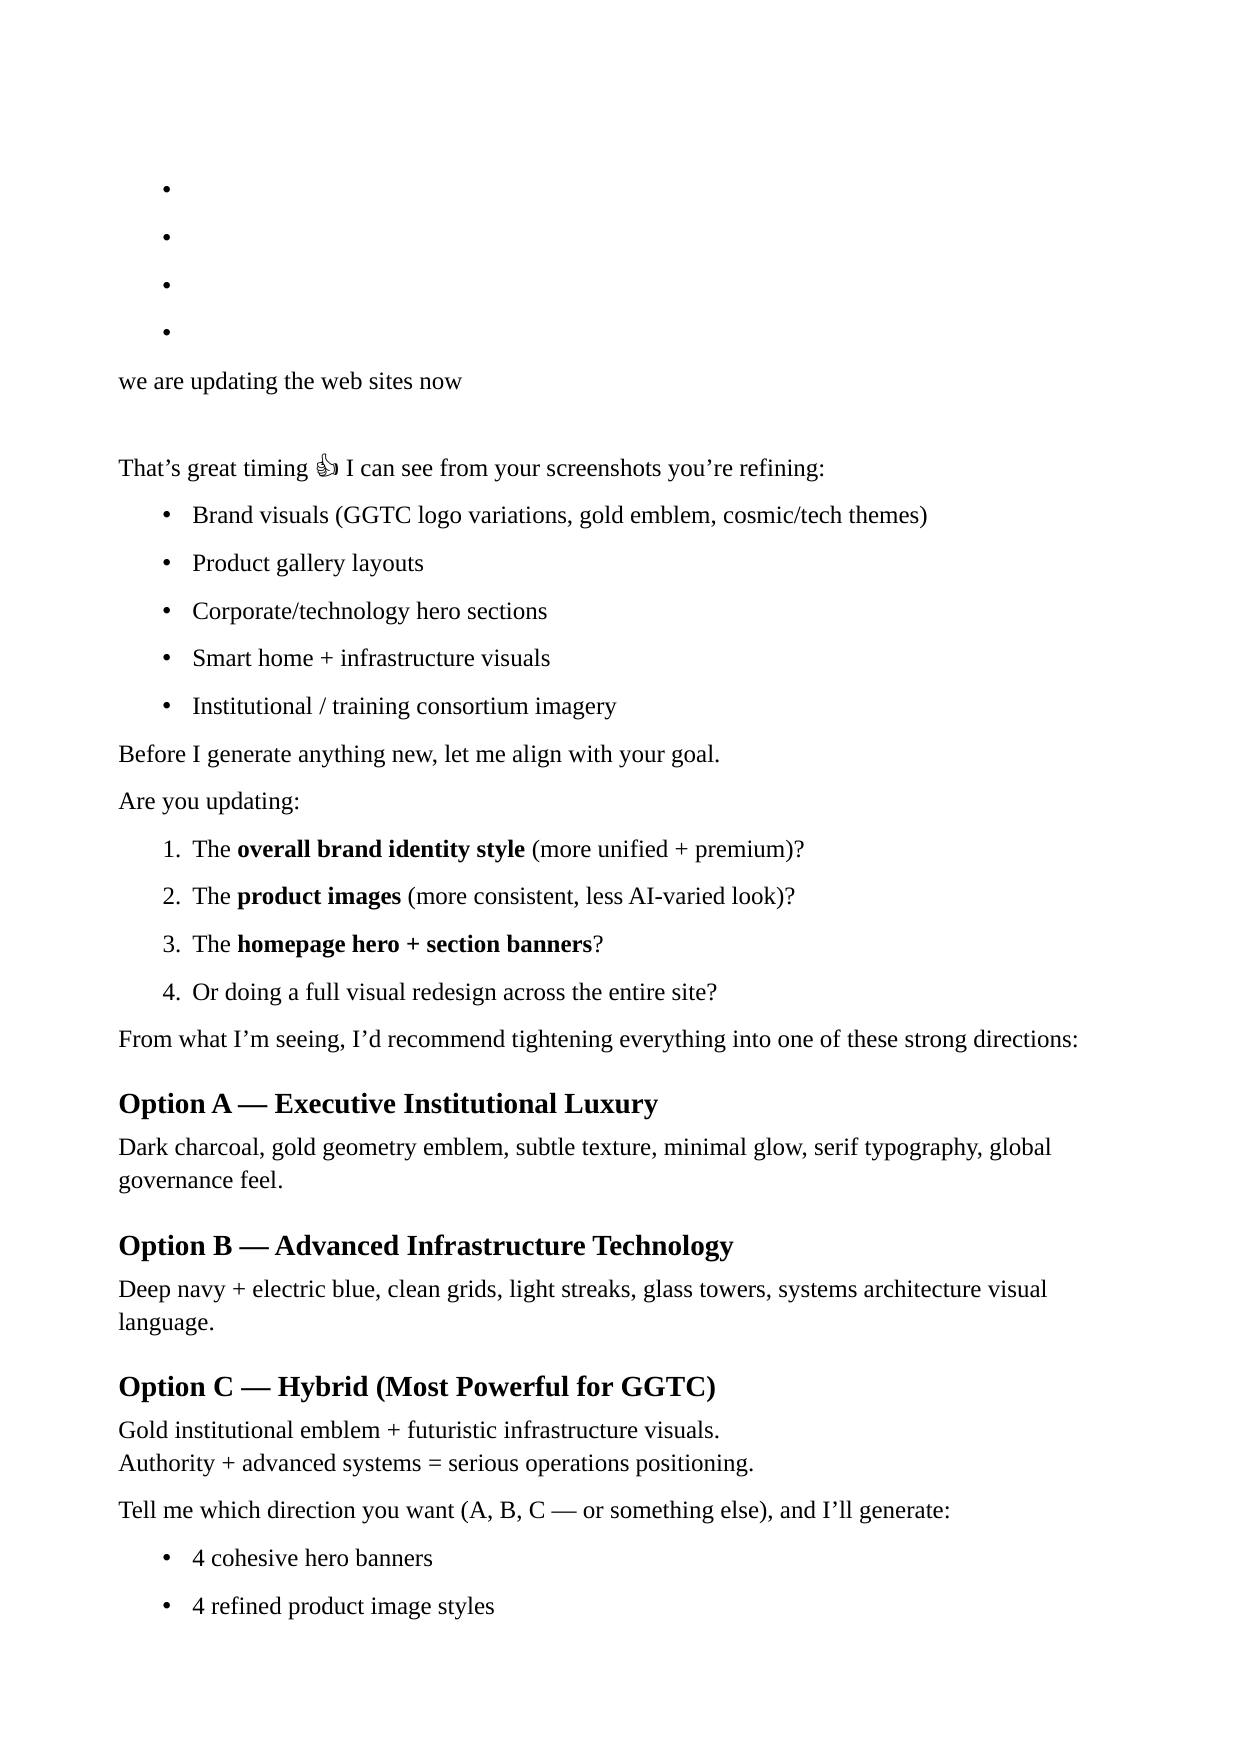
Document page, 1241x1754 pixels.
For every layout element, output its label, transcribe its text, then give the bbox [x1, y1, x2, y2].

subtitle Option B — Advanced Infrastructure Technology [118, 1228, 1122, 1261]
subtitle Option C — Hybrid (Most Powerful for GGTC) [118, 1369, 1122, 1402]
subtitle Option A — Executive Institutional Luxury [118, 1086, 1122, 1120]
list Institutional / training consortium imagery [162, 691, 1122, 720]
list Brand visuals (GGTC logo variations, gold emblem, cosmic/tech themes) [162, 501, 1122, 529]
list 4 cohesive hero banners [162, 1543, 1122, 1572]
text we are updating the web sites now [118, 366, 1122, 395]
list Product gallery layouts [162, 548, 1122, 577]
list Corporate/technology hero sections [162, 596, 1122, 624]
text Dark charcoal, gold geometry emblem, subtle texture, minimal glow, serif typography, global governance feel. [118, 1132, 1122, 1194]
text Deep navy + electric blue, clean grids, light streaks, glass towers, systems architecture visual language. [118, 1274, 1122, 1336]
list 4 refined product image styles [162, 1591, 1122, 1619]
list Smart home + infrastructure visuals [162, 643, 1122, 672]
list Or doing a full visual redesign across the entire site? [162, 977, 1122, 1005]
list The homepage hero + section banners? [162, 929, 1122, 958]
text Before I generate anything new, let me align with your goal. [118, 739, 1122, 767]
list The overall brand identity style (more unified + premium)? [162, 834, 1122, 863]
text That’s great timing 👍 I can see from your screenshots you’re refining: [118, 453, 1122, 482]
text Gold institutional emblem + futuristic infrastructure visuals. Authority + advanced systems = serious operations positioning. [118, 1415, 1122, 1477]
text From what I’m seeing, I’d recommend tightening everything into one of these strong directions: [118, 1024, 1122, 1053]
text Tell me which direction you want (A, B, C — or something else), and I’ll generate: [118, 1496, 1122, 1524]
text Are you updating: [118, 786, 1122, 815]
list The product images (more consistent, less AI-varied look)? [162, 881, 1122, 910]
